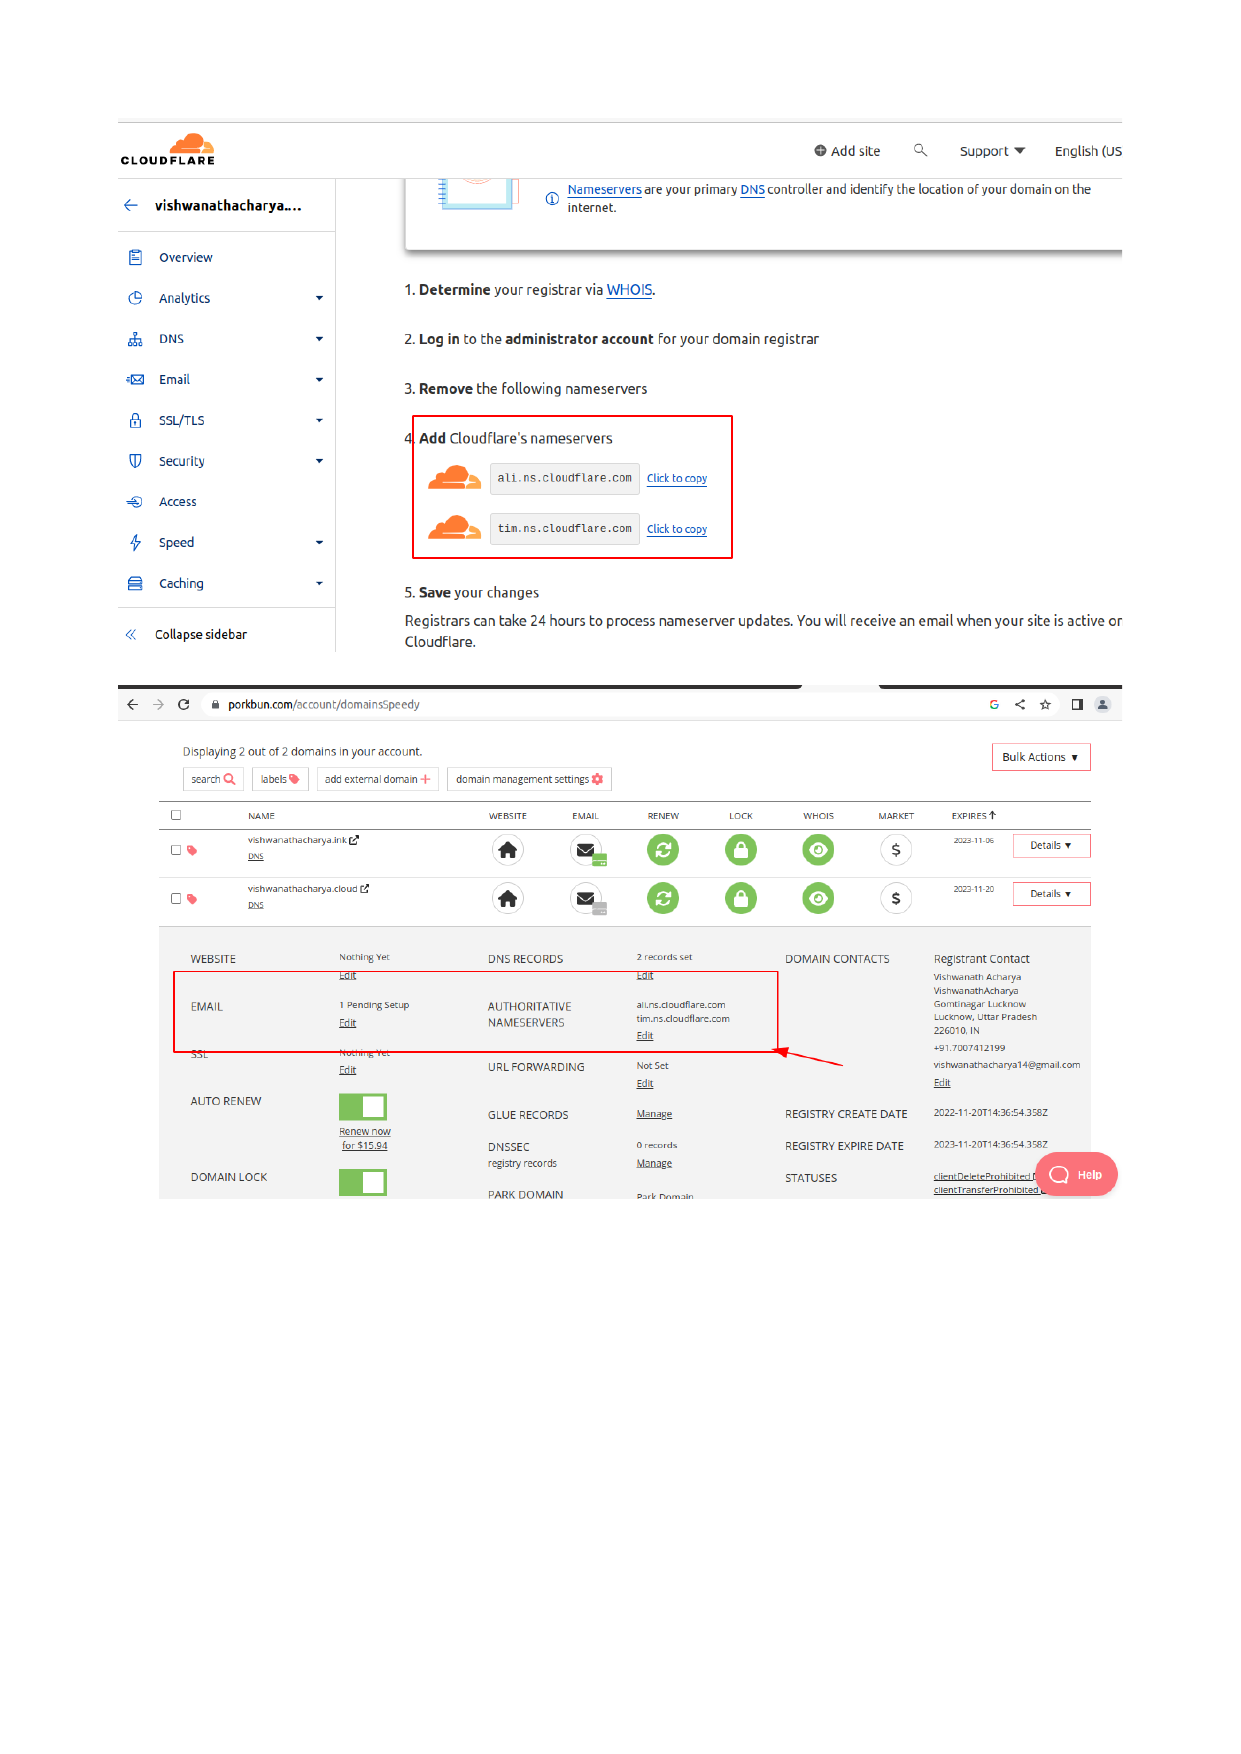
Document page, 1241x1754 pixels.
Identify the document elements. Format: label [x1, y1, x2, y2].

picture [118, 685, 1123, 1199]
picture [118, 118, 1123, 652]
